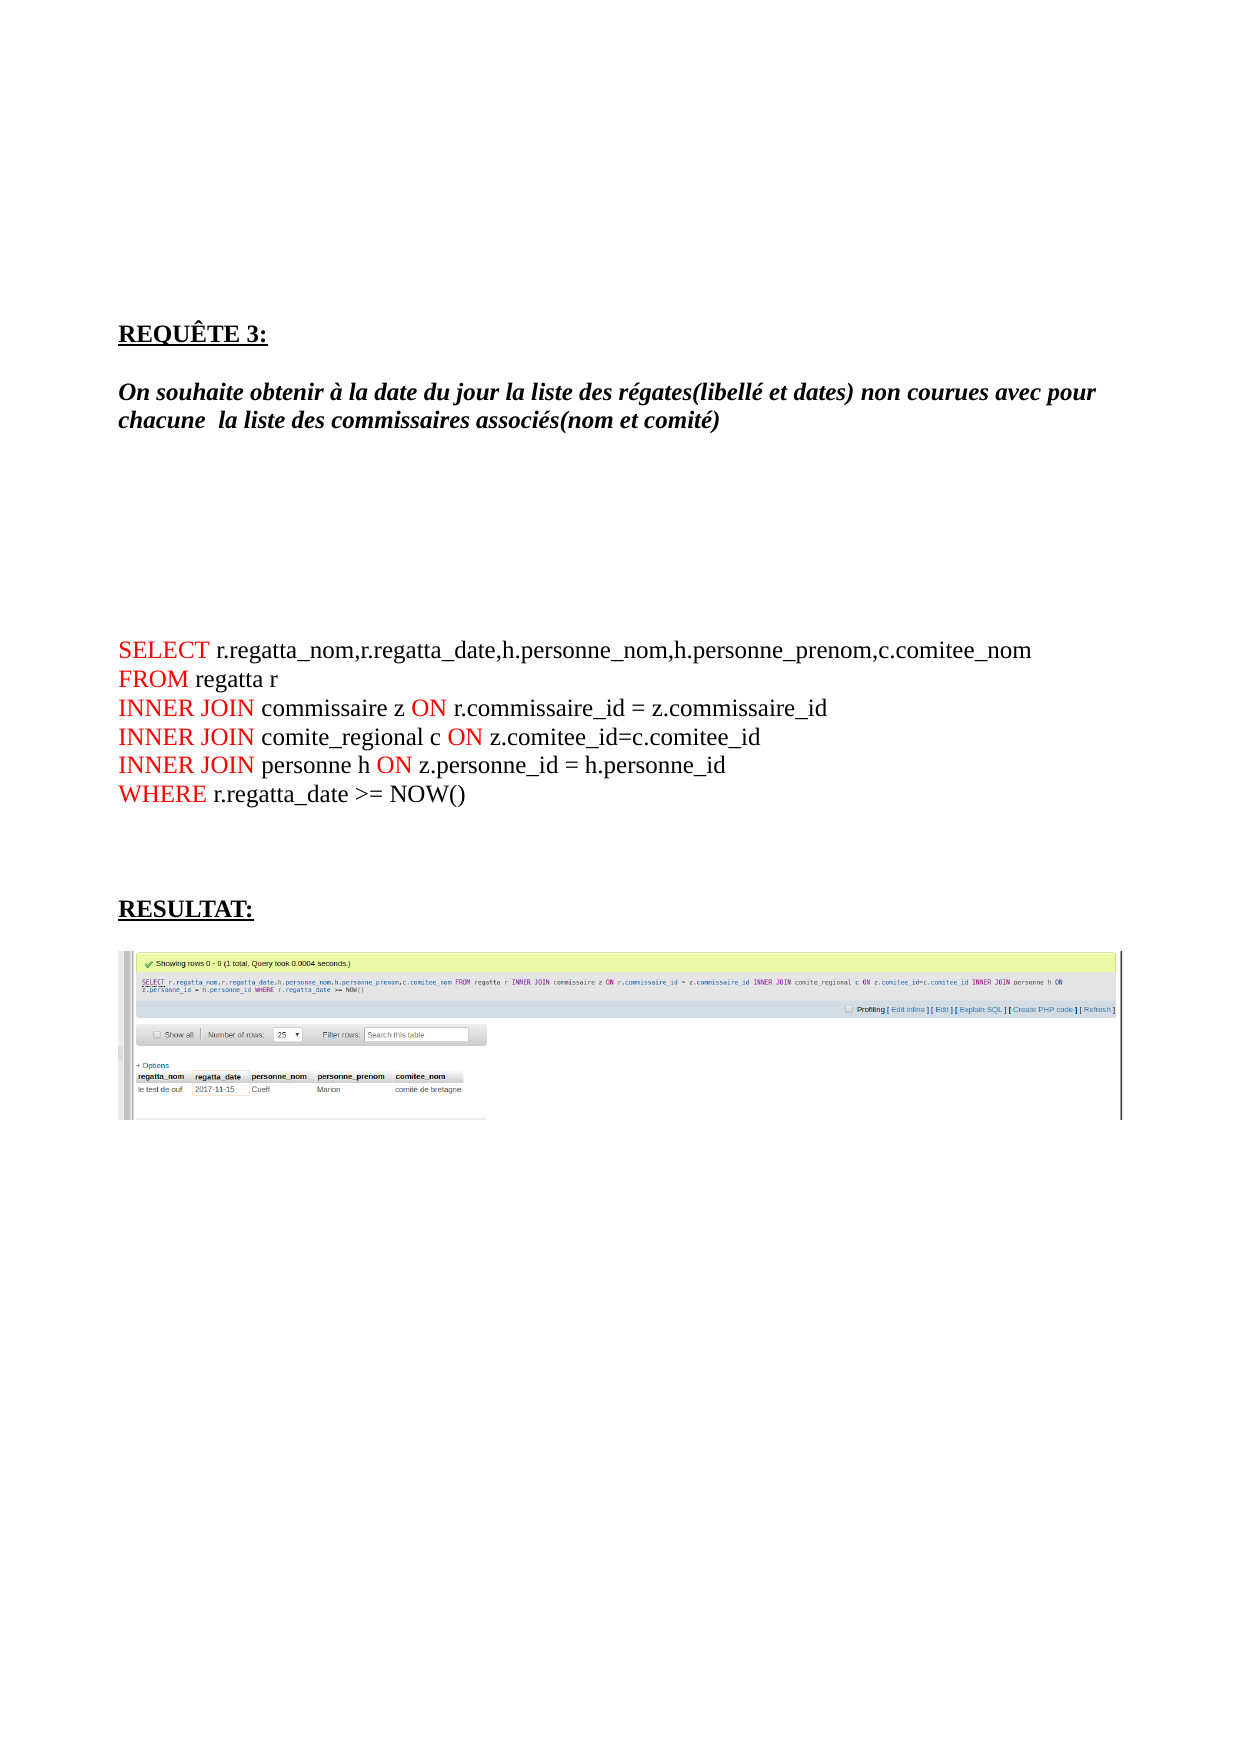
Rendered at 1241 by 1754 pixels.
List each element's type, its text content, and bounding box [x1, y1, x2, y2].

text SELECT r.regatta_nom,r.regatta_date,h.personne_nom,h.personne_prenom,c.comitee_nom [118, 636, 1122, 664]
picture [118, 951, 1123, 1120]
text RESULTAT: [118, 894, 1122, 923]
text On souhaite obtenir à la date du jour la liste des régates(libellé et dates) non courues avec pour chacune la liste des commissaires associés(nom et comité) [118, 377, 1122, 434]
text REQUÊTE 3: [118, 319, 1122, 348]
text INNER JOIN commissaire z ON r.commissaire_id = z.commissaire_id [118, 693, 1122, 722]
text FROM regatta r [118, 664, 1122, 693]
text INNER JOIN comite_regional c ON z.comitee_id=c.comitee_id [118, 722, 1122, 751]
text WHERE r.regatta_date >= NOW() [118, 779, 1122, 808]
text INNER JOIN personne h ON z.personne_id = h.personne_id [118, 751, 1122, 779]
